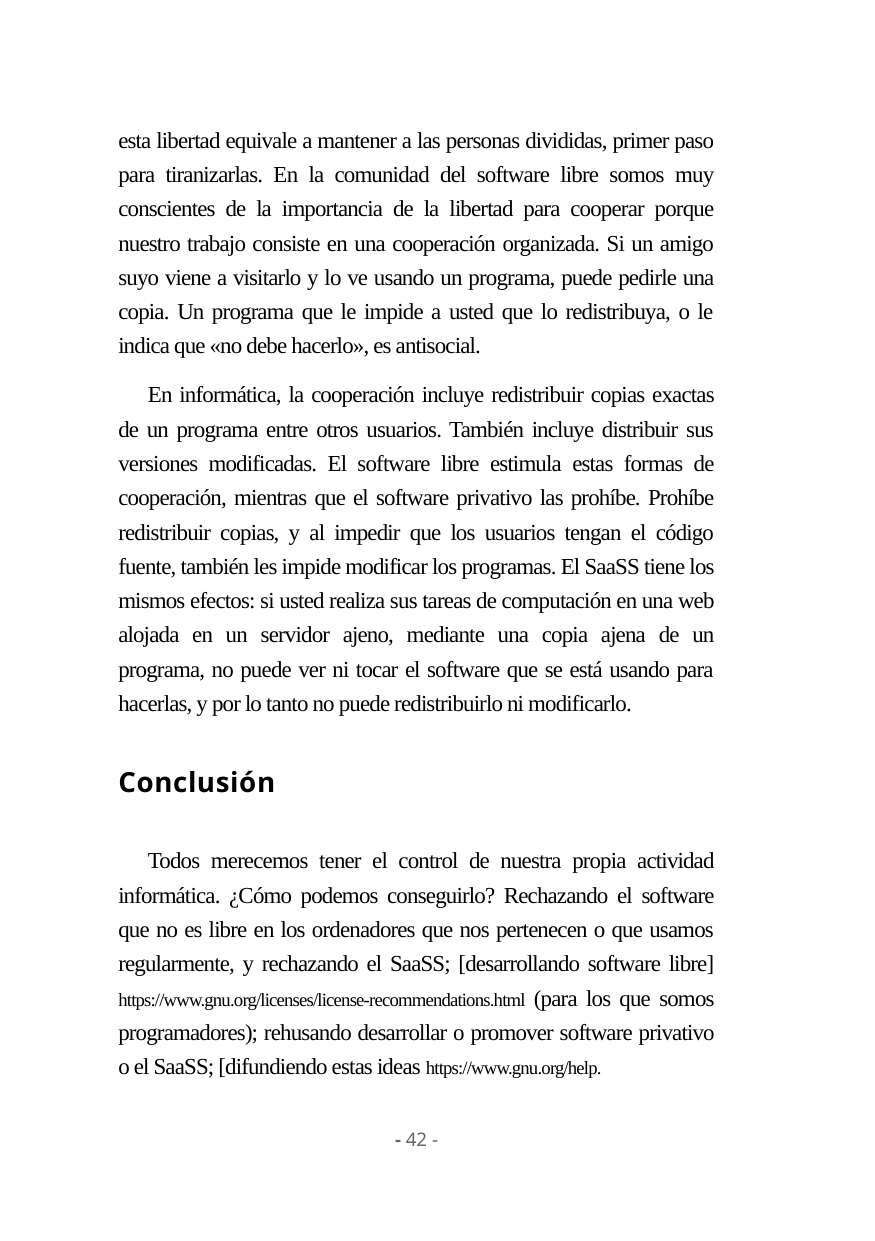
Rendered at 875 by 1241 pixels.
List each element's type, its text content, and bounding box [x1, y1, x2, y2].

text esta libertad equivale a mantener a las personas divididas, primer paso para tiranizarlas. En la comunidad del software libre somos muy conscientes de la importancia de la libertad para cooperar porque nuestro trabajo consiste en una cooperación organizada. Si un amigo suyo viene a visitarlo y lo ve usando un programa, puede pedirle una copia. Un programa que le impide a usted que lo redistribuya, o le indica que «no debe hacerlo», es antisocial. [118, 121, 714, 361]
text En informática, la cooperación incluye redistribuir copias exactas de un programa entre otros usuarios. También incluye distribuir sus versiones modificadas. El software libre estimula estas formas de cooperación, mientras que el software privativo las prohíbe. Prohíbe redistribuir copias, y al impedir que los usuarios tengan el código fuente, también les impide modificar los programas. El SaaSS tiene los mismos efectos: si usted realiza sus tareas de computación en una web alojada en un servidor ajeno, mediante una copia ajena de un programa, no puede ver ni tocar el software que se está usando para hacerlas, y por lo tanto no puede redistribuirlo ni modificarlo. [118, 376, 714, 718]
subtitle Conclusión [118, 762, 714, 800]
text Todos merecemos tener el control de nuestra propia actividad informática. ¿Cómo podemos conseguirlo? Rechazando el software que no es libre en los ordenadores que nos pertenecen o que usamos regularmente, y rechazando el SaaSS; [desarrollando software libre] https://www.gnu.org/licenses/license-recommendations.html (para los que somos programadores); rehusando desarrollar o promover software privativo o el SaaSS; [difundiendo estas ideas https://www.gnu.org/help. [118, 842, 714, 1081]
